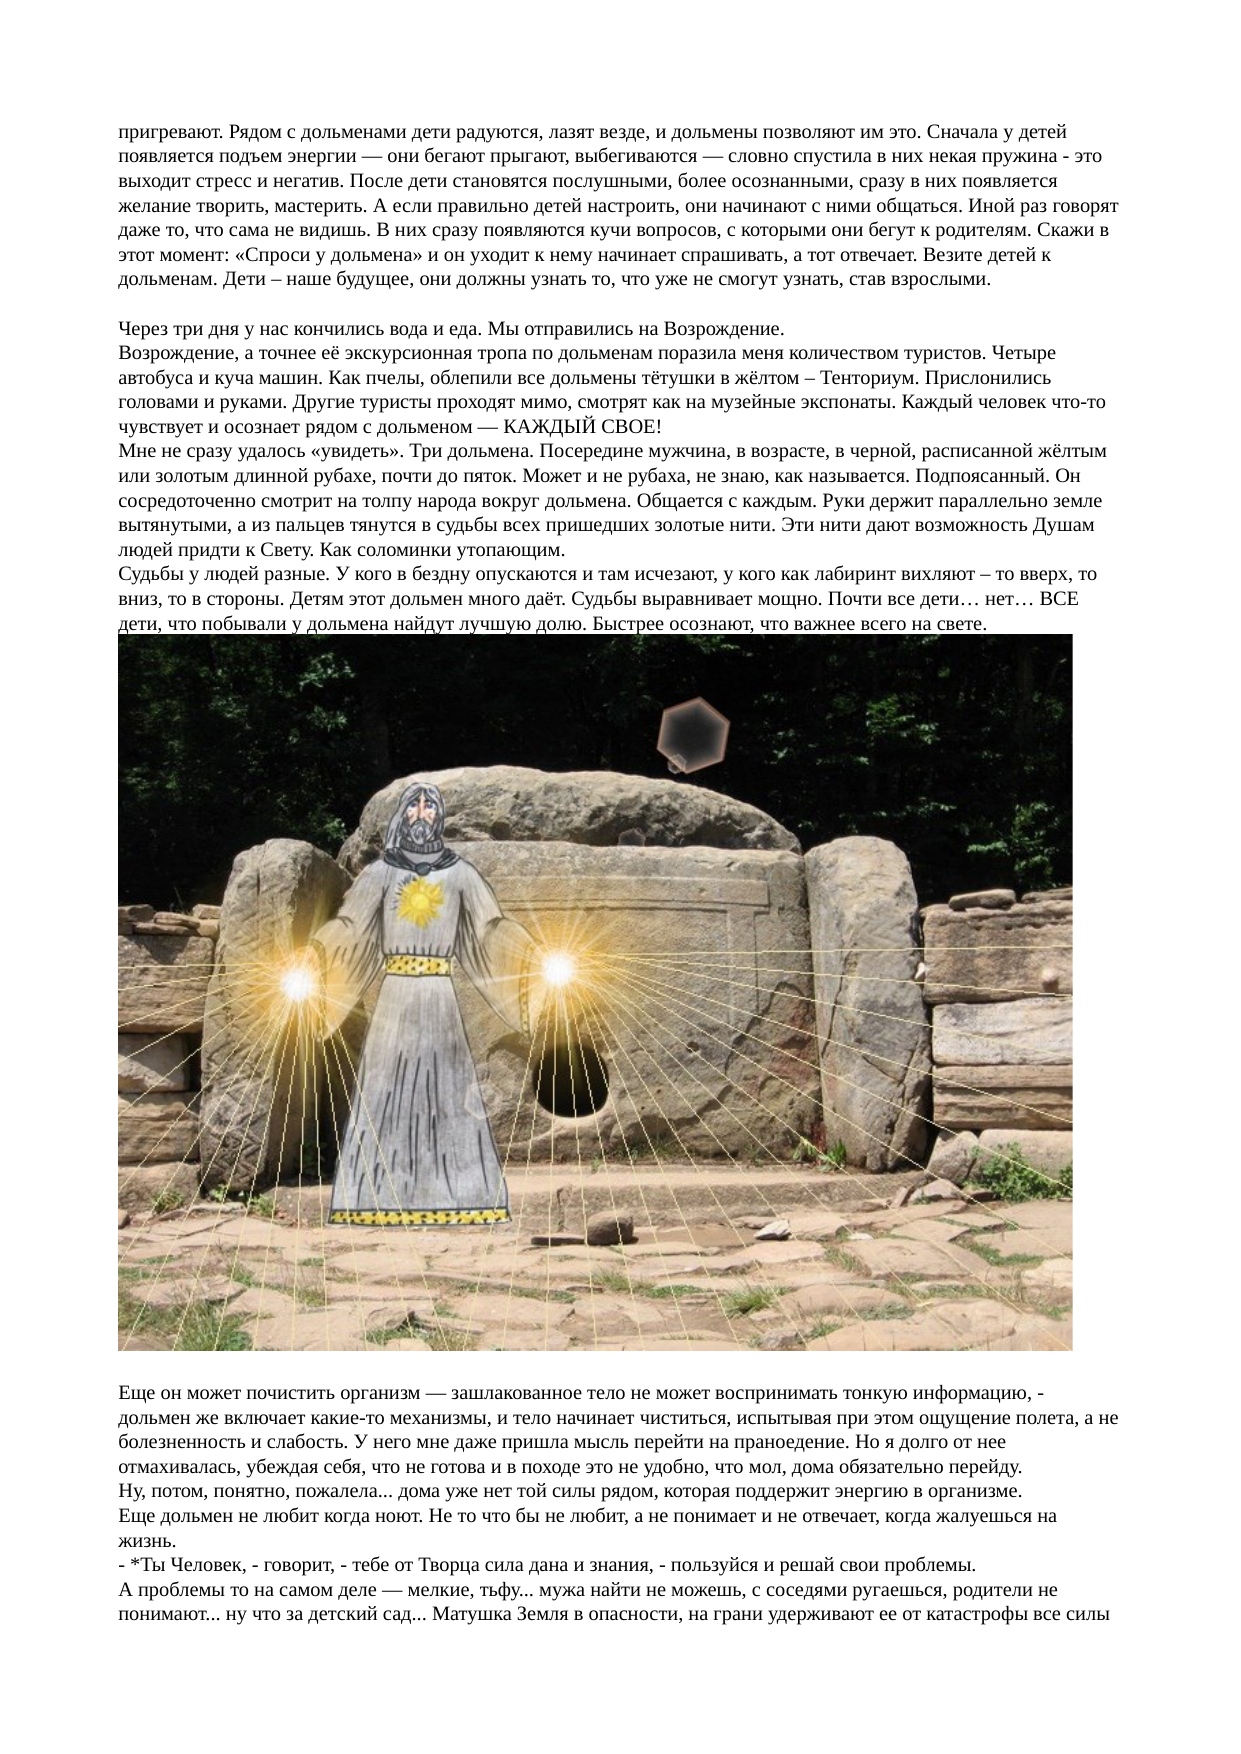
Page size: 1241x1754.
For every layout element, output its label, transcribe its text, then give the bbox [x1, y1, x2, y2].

picture [118, 634, 1073, 1351]
text пригревают. Рядом с дольменами дети радуются, лазят везде, и дольмены позволяют им это. Сначала у детей появляется подъем энергии — они бегают прыгают, выбегиваются — словно спустила в них некая пружина - это выходит стресс и негатив. После дети становятся послушными, более осознанными, сразу в них появляется желание творить, мастерить. А если правильно детей настроить, они начинают с ними общаться. Иной раз говорят даже то, что сама не видишь. В них сразу появляются кучи вопросов, с которыми они бегут к родителям. Скажи в этот момент: «Спроси у дольмена» и он уходит к нему начинает спрашивать, а тот отвечает. Везите детей к дольменам. Дети – наше будущее, они должны узнать то, что уже не смогут узнать, став взрослыми. Через три дня у нас кончились вода и еда. Мы отправились на Возрождение. Возрождение, а точнее её экскурсионная тропа по дольменам поразила меня количеством туристов. Четыре автобуса и куча машин. Как пчелы, облепили все дольмены тётушки в жёлтом – Тенториум. Прислонились головами и руками. Другие туристы проходят мимо, смотрят как на музейные экспонаты. Каждый человек что-то чувствует и осознает рядом с дольменом — КАЖДЫЙ СВОЕ! Мне не сразу удалось «увидеть». Три дольмена. Посередине мужчина, в возрасте, в черной, расписанной жёлтым или золотым длинной рубахе, почти до пяток. Может и не рубаха, не знаю, как называется. Подпоясанный. Он сосредоточенно смотрит на толпу народа вокруг дольмена. Общается с каждым. Руки держит параллельно земле вытянутыми, а из пальцев тянутся в судьбы всех пришедших золотые нити. Эти нити дают возможность Душам людей придти к Свету. Как соломинки утопающим. Судьбы у людей разные. У кого в бездну опускаются и там исчезают, у кого как лабиринт вихляют – то вверх, то вниз, то в стороны. Детям этот дольмен много даёт. Судьбы выравнивает мощно. Почти все дети… нет… ВСЕ дети, что побывали у дольмена найдут лучшую долю. Быстрее осознают, что важнее всего на свете. Еще он может почистить организм — зашлакованное тело не может воспринимать тонкую информацию, - дольмен же включает какие-то механизмы, и тело начинает чиститься, испытывая при этом ощущение полета, а не болезненность и слабость. У него мне даже пришла мысль перейти на праноедение. Но я долго от нее отмахивалась, убеждая себя, что не готова и в походе это не удобно, что мол, дома обязательно перейду. Ну, потом, понятно, пожалела... дома уже нет той силы рядом, которая поддержит энергию в организме. Еще дольмен не любит когда ноют. Не то что бы не любит, а не понимает и не отвечает, когда жалуешься на жизнь. - *Ты Человек, - говорит, - тебе от Творца сила дана и знания, - пользуйся и решай свои проблемы. А проблемы то на самом деле — мелкие, тьфу... мужа найти не можешь, с соседями ругаешься, родители не понимают... ну что за детский сад... Матушка Земля в опасности, на грани удерживают ее от катастрофы все силы [118, 118, 1122, 1625]
